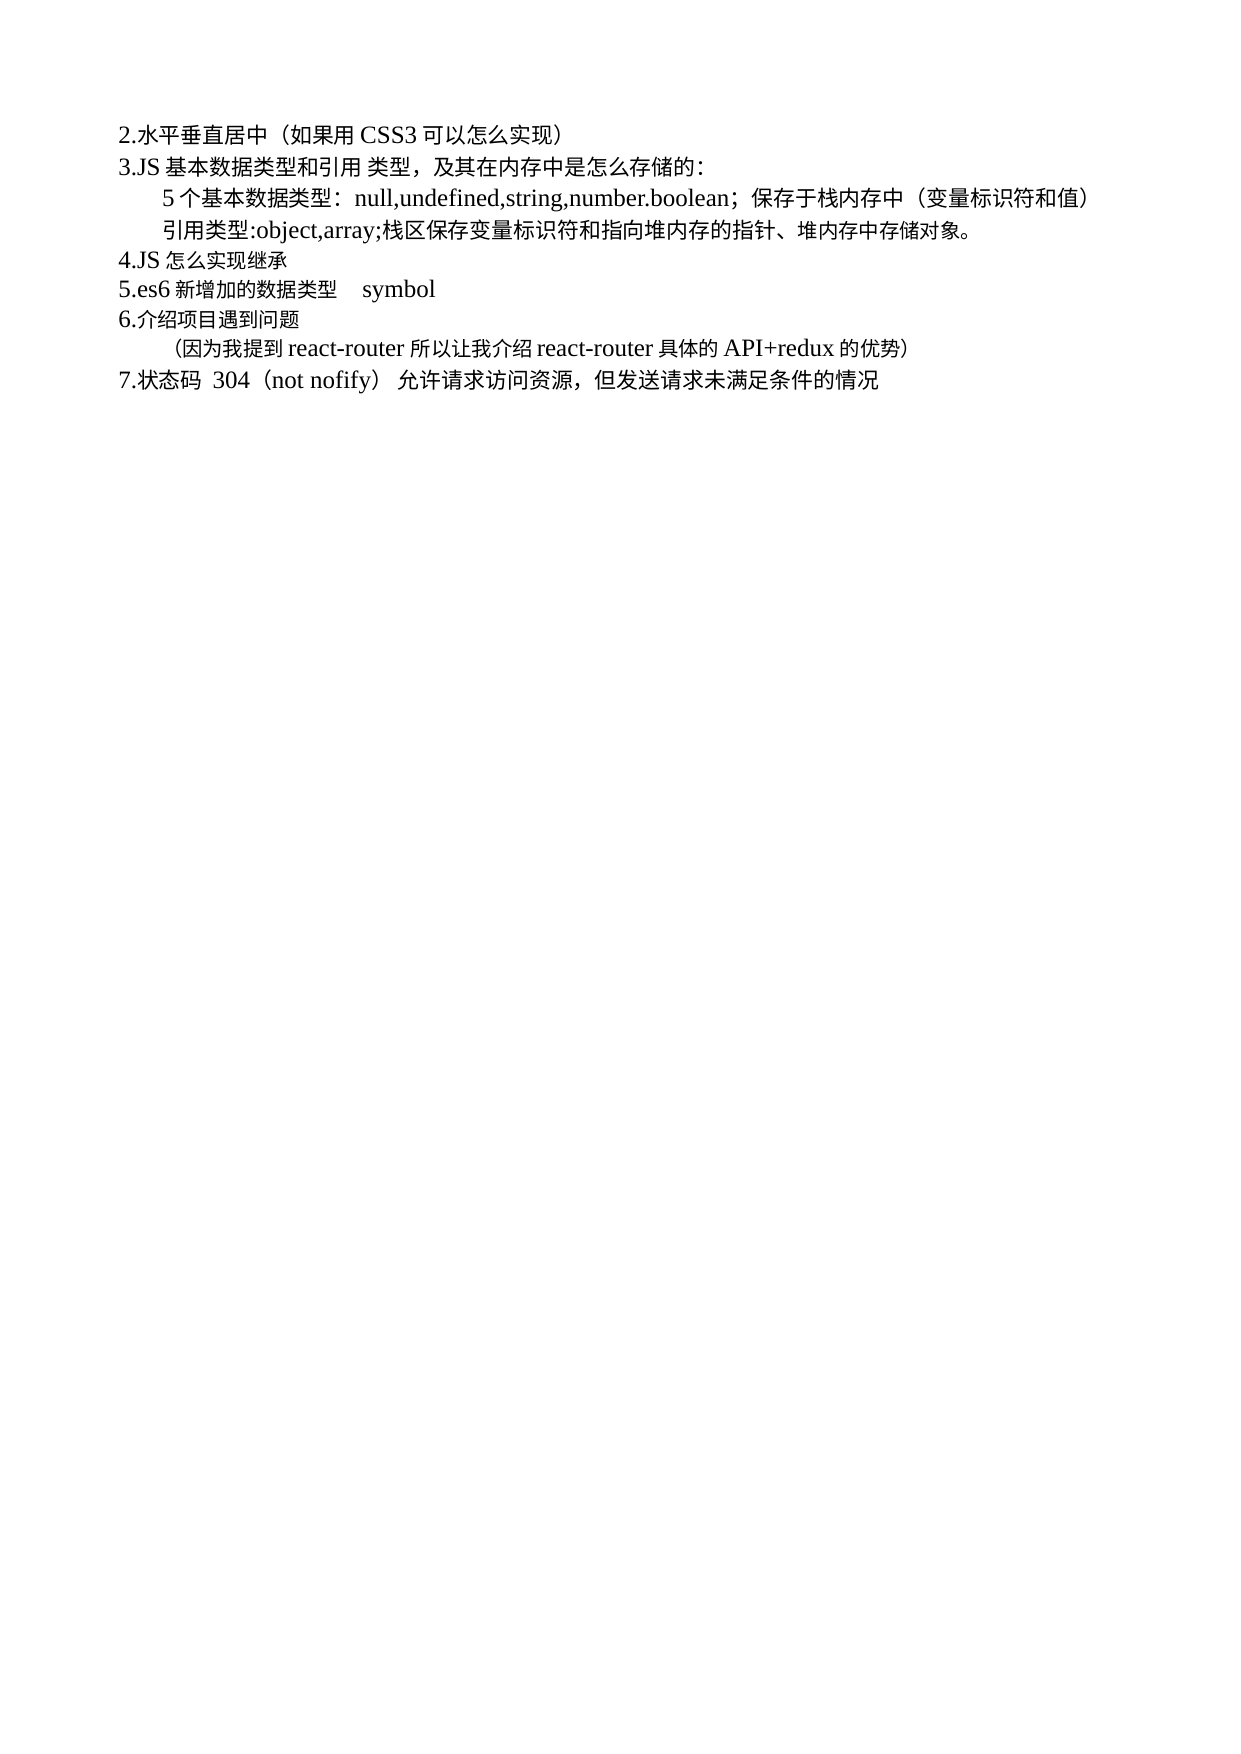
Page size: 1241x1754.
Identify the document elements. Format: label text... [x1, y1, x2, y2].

text 2.水平垂直居中（如果用CSS3可以怎么实现） [118, 118, 1122, 150]
text 3.JS基本数据类型和引用 类型，及其在内存中是怎么存储的： [118, 150, 1122, 181]
text 4.JS怎么实现继承 [118, 245, 1122, 274]
text 7.状态码 304（not nofify） 允许请求访问资源，但发送请求未满足条件的情况 [118, 363, 1122, 394]
text 5个基本数据类型：null,undefined,string,number.boolean；保存于栈内存中（变量标识符和值） [118, 181, 1122, 213]
text 引用类型:object,array;栈区保存变量标识符和指向堆内存的指针、堆内存中存储对象。 [118, 213, 1122, 245]
text 6.介绍项目遇到问题 [118, 304, 1122, 333]
text 5.es6新增加的数据类型 symbol [118, 274, 1122, 304]
text （因为我提到react-router 所以让我介绍react-router具体的API+redux的优势） [118, 333, 1122, 363]
